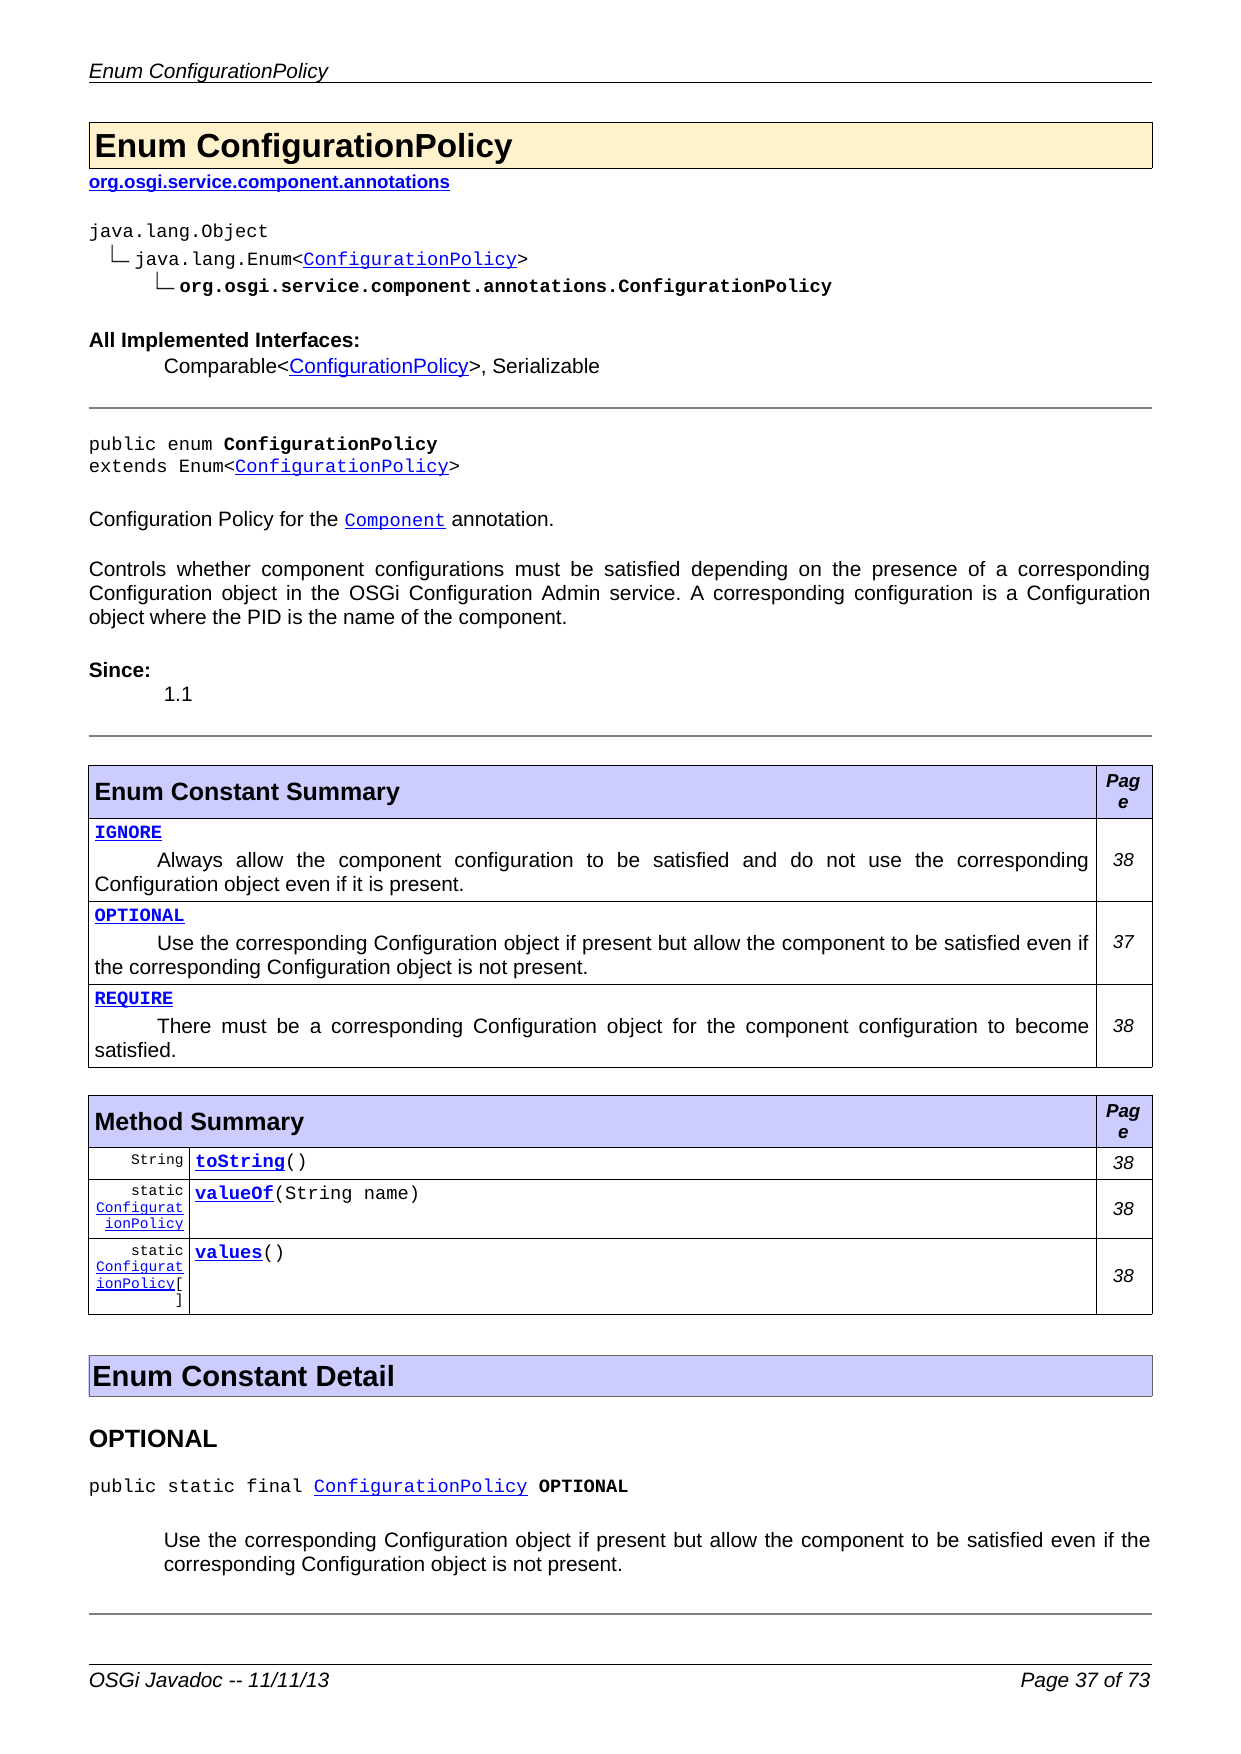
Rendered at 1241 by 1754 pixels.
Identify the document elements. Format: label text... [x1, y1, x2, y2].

text java.lang.Object [88, 222, 1152, 243]
table_cell 38 [1097, 819, 1152, 901]
text Controls whether component configurations must be satisfied depending on the presence of a corresponding Configuration object in the OSGi Configuration Admin service. A corresponding configuration is a Configuration object where the PID is the name of the component. [88, 557, 1152, 629]
table_cell 38 [1097, 1180, 1152, 1238]
table_header Page [1097, 766, 1152, 818]
table_cell 38 [1097, 985, 1152, 1067]
picture [111, 243, 135, 266]
picture [156, 270, 180, 293]
text org.osgi.service.component.annotations [88, 171, 1152, 193]
table_header Page [1097, 1096, 1152, 1147]
table_cell static ConfigurationPolicy [89, 1180, 189, 1238]
table_cell OPTIONAL Use the corresponding Configuration object if present but allow the component to be satisfied even if the corresponding Configuration object is not present. [89, 902, 1096, 984]
text org.osgi.service.component.annotations.ConfigurationPolicy [88, 271, 1152, 298]
table_cell 38 [1097, 1148, 1152, 1178]
text Configuration Policy for the Component annotation. [88, 507, 1152, 532]
table_cell 38 [1097, 1239, 1152, 1314]
text Comparable<ConfigurationPolicy>, Serializable [163, 354, 1152, 378]
text public static final ConfigurationPolicy OPTIONAL [88, 1477, 1152, 1498]
table_cell String [89, 1148, 189, 1178]
table_cell static ConfigurationPolicy[] [89, 1239, 189, 1314]
subtitle Enum Constant Detail [90, 1356, 1152, 1396]
table_cell valueOf(String name) [190, 1180, 1096, 1238]
table_cell REQUIRE There must be a corresponding Configuration object for the component configuration to become satisfied. [89, 985, 1096, 1067]
text Use the corresponding Configuration object if present but allow the component to be satisfied even if the corresponding Configuration object is not present. [163, 1528, 1152, 1576]
table_header Enum Constant Summary [89, 766, 1096, 818]
text 1.1 [163, 682, 1152, 706]
table_header Method Summary [89, 1096, 1096, 1147]
text extends Enum<ConfigurationPolicy> [88, 456, 1152, 478]
text Since: [88, 658, 1152, 682]
table_cell values() [190, 1239, 1096, 1314]
table_cell IGNORE Always allow the component configuration to be satisfied and do not use the corresponding Configuration object even if it is present. [89, 819, 1096, 901]
subtitle Enum ConfigurationPolicy [90, 123, 1152, 168]
text public enum ConfigurationPolicy [88, 435, 1152, 456]
text java.lang.Enum<ConfigurationPolicy> [88, 243, 1152, 271]
table_cell toString() [190, 1148, 1096, 1178]
subtitle OPTIONAL [88, 1424, 1152, 1453]
subtitle All Implemented Interfaces: [88, 327, 1152, 351]
table_cell 37 [1097, 902, 1152, 984]
